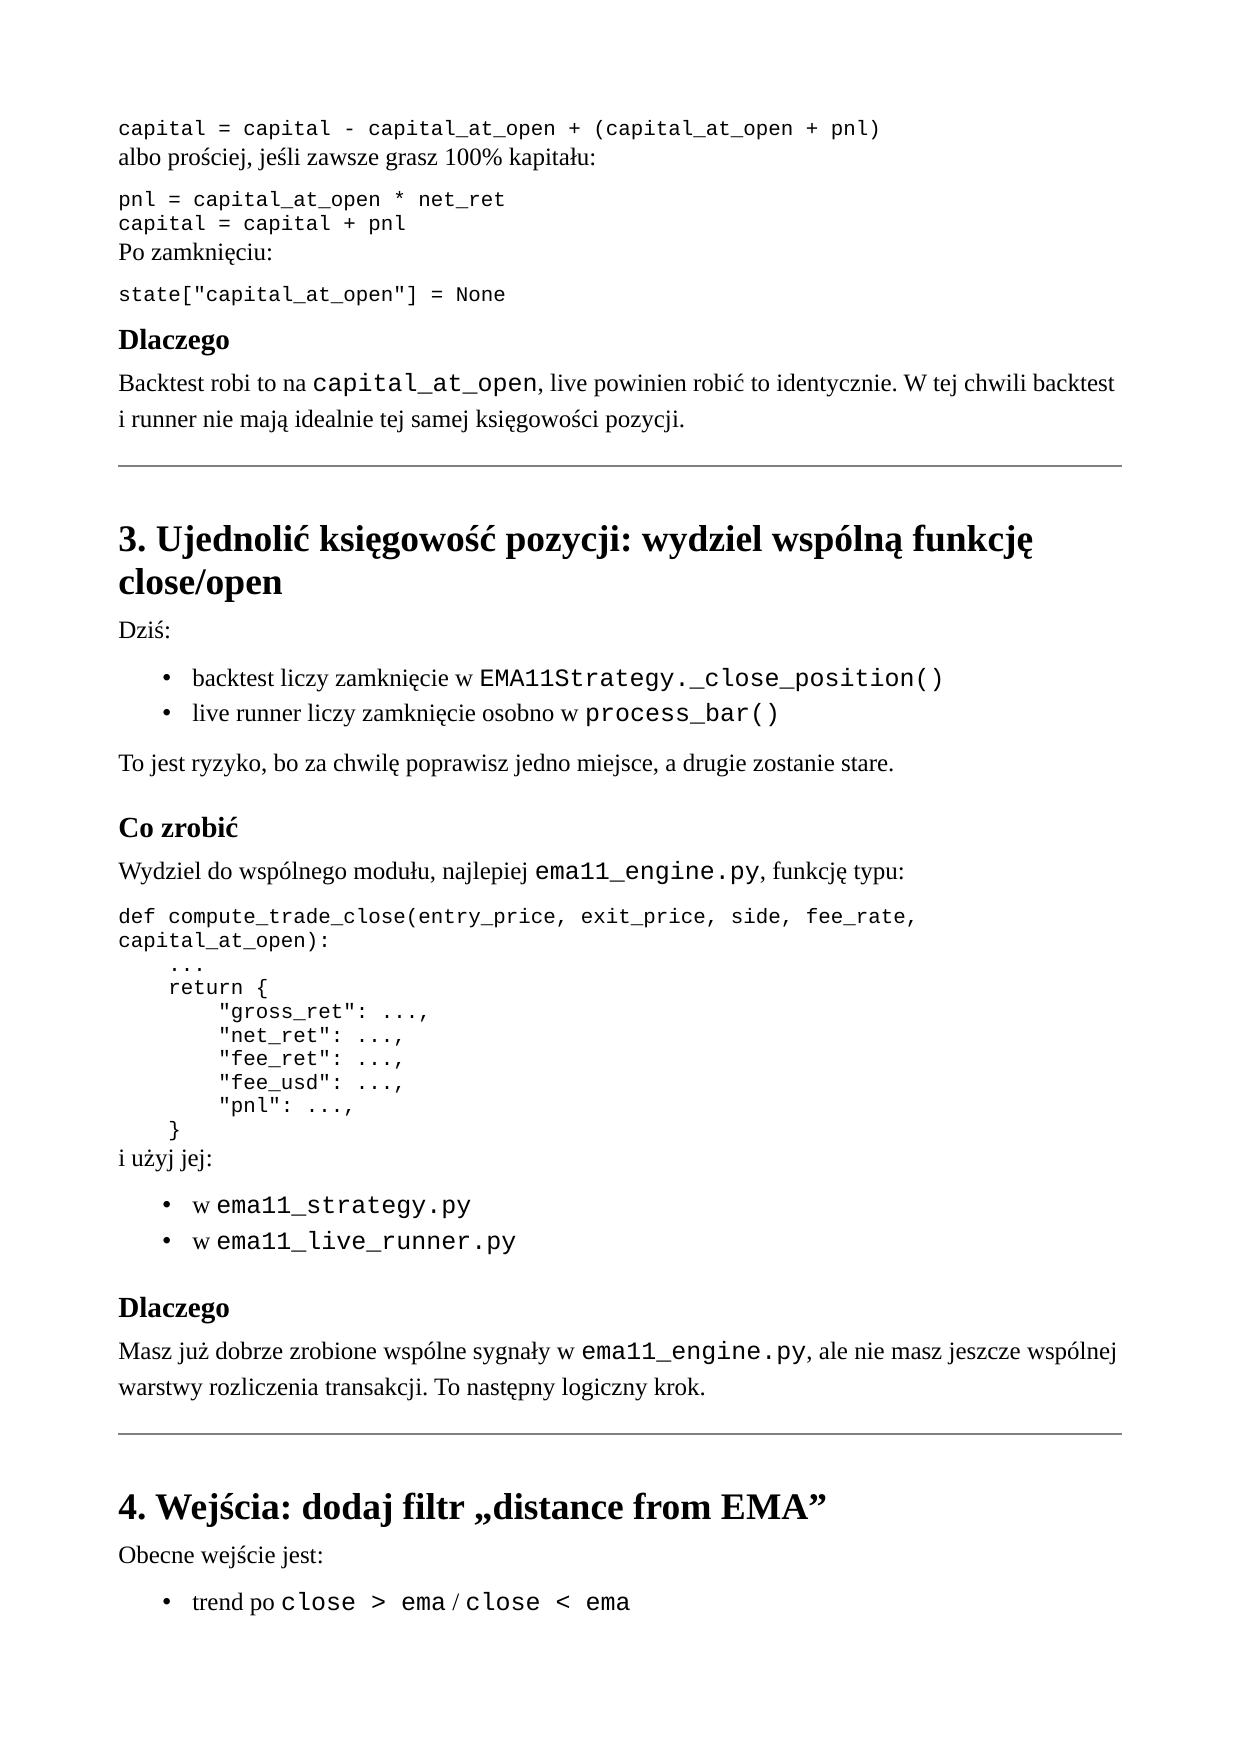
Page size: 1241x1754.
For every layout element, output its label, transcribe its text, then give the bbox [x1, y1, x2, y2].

text return { [118, 977, 1122, 1001]
list trend po close > ema / close < ema [162, 1587, 1122, 1618]
subtitle 3. Ujednolić księgowość pozycji: wydziel wspólną funkcję close/open [118, 516, 1122, 603]
text Backtest robi to na capital_at_open, live powinien robić to identycznie. W tej chwili backtest i runner nie mają idealnie tej samej księgowości pozycji. [118, 368, 1122, 432]
text "fee_usd": ..., [118, 1072, 1122, 1096]
text pnl = capital_at_open * net_ret [118, 189, 1122, 213]
list backtest liczy zamknięcie w EMA11Strategy._close_position() [162, 663, 1122, 693]
text Po zamknięciu: [118, 237, 1122, 265]
text i użyj jej: [118, 1143, 1122, 1172]
text capital = capital - capital_at_open + (capital_at_open + pnl) [118, 118, 1122, 142]
text albo prościej, jeśli zawsze grasz 100% kapitału: [118, 142, 1122, 171]
subtitle Dlaczego [118, 322, 1122, 356]
text capital = capital + pnl [118, 213, 1122, 237]
text "fee_ret": ..., [118, 1048, 1122, 1072]
text Obecne wejście jest: [118, 1540, 1122, 1569]
text To jest ryzyko, bo za chwilę poprawisz jedno miejsce, a drugie zostanie stare. [118, 748, 1122, 777]
list live runner liczy zamknięcie osobno w process_bar() [162, 698, 1122, 729]
subtitle Dlaczego [118, 1290, 1122, 1324]
text "gross_ret": ..., [118, 1001, 1122, 1024]
list w ema11_strategy.py [162, 1190, 1122, 1221]
subtitle 4. Wejścia: dodaj filtr „distance from EMA” [118, 1484, 1122, 1527]
text Wydziel do wspólnego modułu, najlepiej ema11_engine.py, funkcję typu: [118, 856, 1122, 887]
subtitle Co zrobić [118, 810, 1122, 844]
text "pnl": ..., [118, 1096, 1122, 1119]
text Dziś: [118, 615, 1122, 644]
text "net_ret": ..., [118, 1024, 1122, 1048]
text def compute_trade_close(entry_price, exit_price, side, fee_rate, capital_at_open): [118, 906, 1122, 954]
text Masz już dobrze zrobione wspólne sygnały w ema11_engine.py, ale nie masz jeszcze wspólnej warstwy rozliczenia transakcji. To następny logiczny krok. [118, 1336, 1122, 1400]
list w ema11_live_runner.py [162, 1226, 1122, 1257]
text ... [118, 954, 1122, 977]
text } [118, 1119, 1122, 1143]
text state["capital_at_open"] = None [118, 284, 1122, 308]
